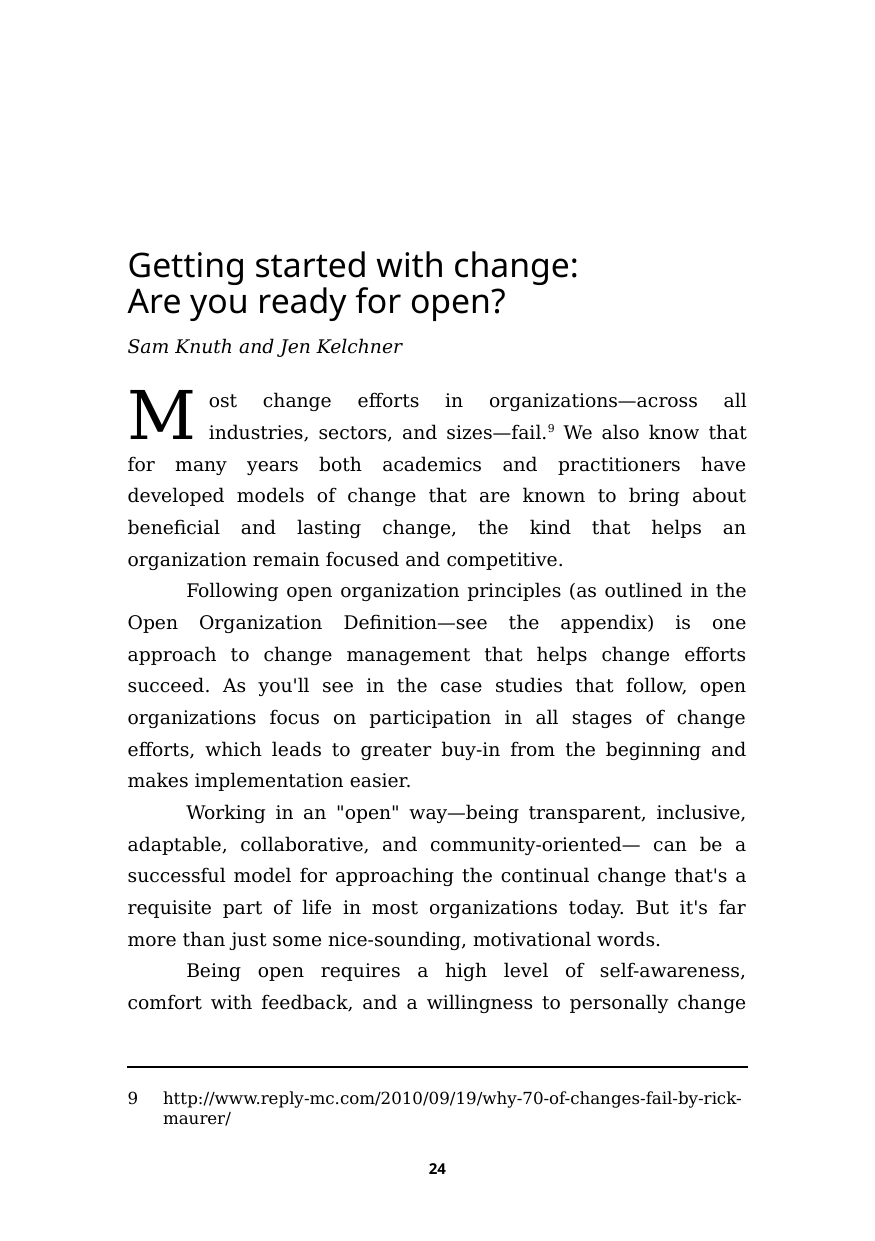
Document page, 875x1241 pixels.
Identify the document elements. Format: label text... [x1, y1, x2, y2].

text Most change efforts in organizations—across all industries, sectors, and sizes—fail. We also know that for many years both academics and practitioners have developed models of change that are known to bring about beneficial and lasting change, the kind that helps an organization remain focused and competitive. [127, 391, 747, 571]
text http://www.reply-mc.com/2010/09/19/why-70-of-changes-fail-by-rick-maurer/ [127, 1089, 747, 1128]
subtitle Getting started with change: Are you ready for open? [127, 246, 747, 324]
text Being open requires a high level of self-awareness, comfort with feedback, and a willingness to personally change [127, 961, 747, 1014]
text Following open organization principles (as outlined in the Open Organization Definition—see the appendix) is one approach to change management that helps change efforts succeed. As you'll see in the case studies that follow, open organizations focus on participation in all stages of change efforts, which leads to greater buy-in from the beginning and makes implementation easier. [127, 581, 747, 792]
text Sam Knuth and Jen Kelchner [127, 336, 747, 358]
text Working in an "open" way—being transparent, inclusive, adaptable, collaborative, and community-oriented— can be a successful model for approaching the continual change that's a requisite part of life in most organizations today. But it's far more than just some nice-sounding, motivational words. [127, 802, 747, 951]
